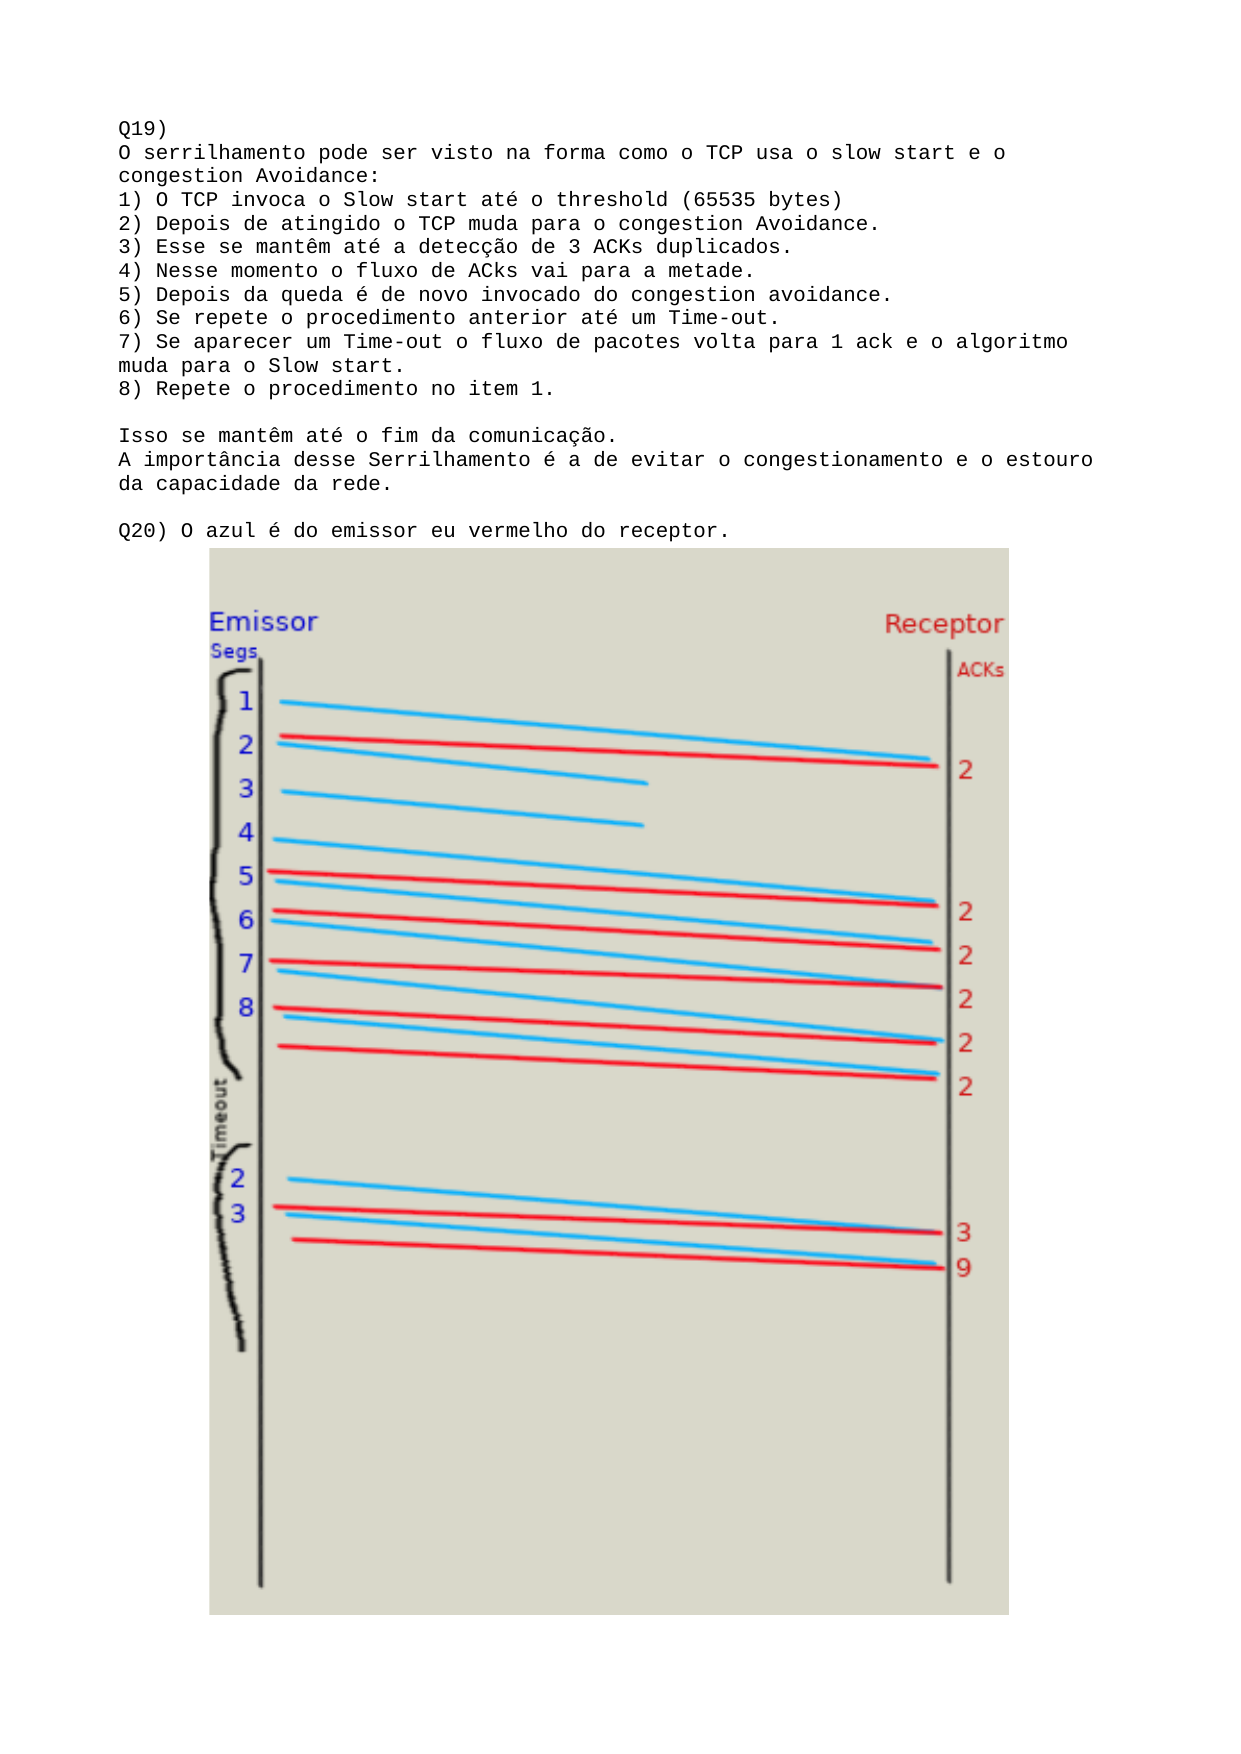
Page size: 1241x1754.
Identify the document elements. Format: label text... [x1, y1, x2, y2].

text Q19) [118, 118, 1122, 142]
text O serrilhamento pode ser visto na forma como o TCP usa o slow start e o congestion Avoidance: [118, 142, 1122, 189]
picture [209, 548, 1009, 1615]
text 4) Nesse momento o fluxo de ACks vai para a metade. [118, 260, 1122, 284]
text 2) Depois de atingido o TCP muda para o congestion Avoidance. [118, 213, 1122, 236]
text 7) Se aparecer um Time-out o fluxo de pacotes volta para 1 ack e o algoritmo muda para o Slow start. [118, 331, 1122, 378]
text 1) O TCP invoca o Slow start até o threshold (65535 bytes) [118, 189, 1122, 213]
text A importância desse Serrilhamento é a de evitar o congestionamento e o estouro da capacidade da rede. [118, 449, 1122, 496]
text 6) Se repete o procedimento anterior até um Time-out. [118, 307, 1122, 331]
text 5) Depois da queda é de novo invocado do congestion avoidance. [118, 284, 1122, 307]
text Q20) O azul é do emissor eu vermelho do receptor. [118, 520, 1122, 544]
text 3) Esse se mantêm até a detecção de 3 ACKs duplicados. [118, 236, 1122, 260]
text Isso se mantêm até o fim da comunicação. [118, 426, 1122, 449]
text 8) Repete o procedimento no item 1. [118, 378, 1122, 402]
